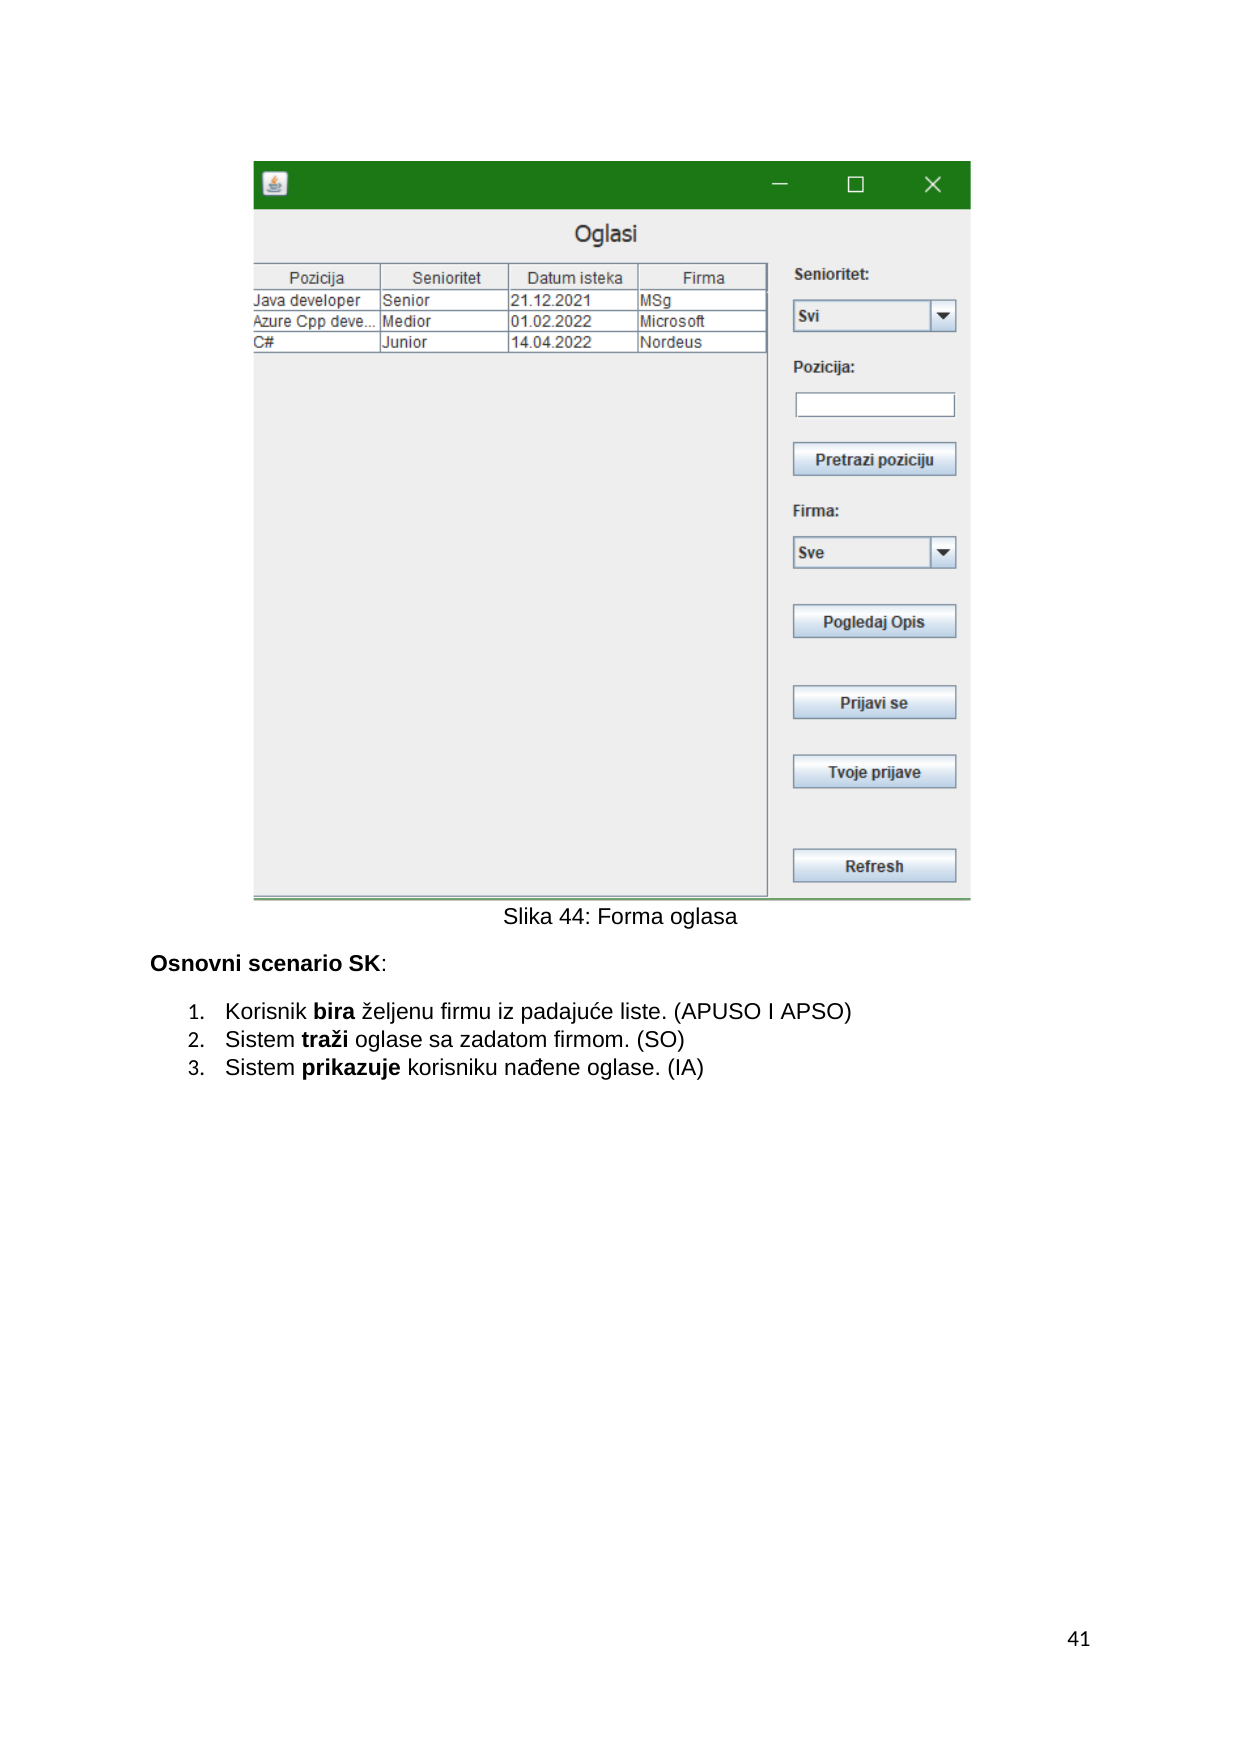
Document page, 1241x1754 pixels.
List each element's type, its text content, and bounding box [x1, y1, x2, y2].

picture [253, 161, 971, 901]
text Osnovni scenario SK: [150, 950, 1090, 976]
list Korisnik bira željenu firmu iz padajuće liste. (APUSO I APSO) [187, 997, 1090, 1025]
text Slika 44: Forma oglasa [150, 903, 1090, 929]
list Sistem traži oglase sa zadatom firmom. (SO) [187, 1025, 1090, 1053]
list Sistem prikazuje korisniku nađene oglase. (IA) [187, 1053, 1090, 1081]
